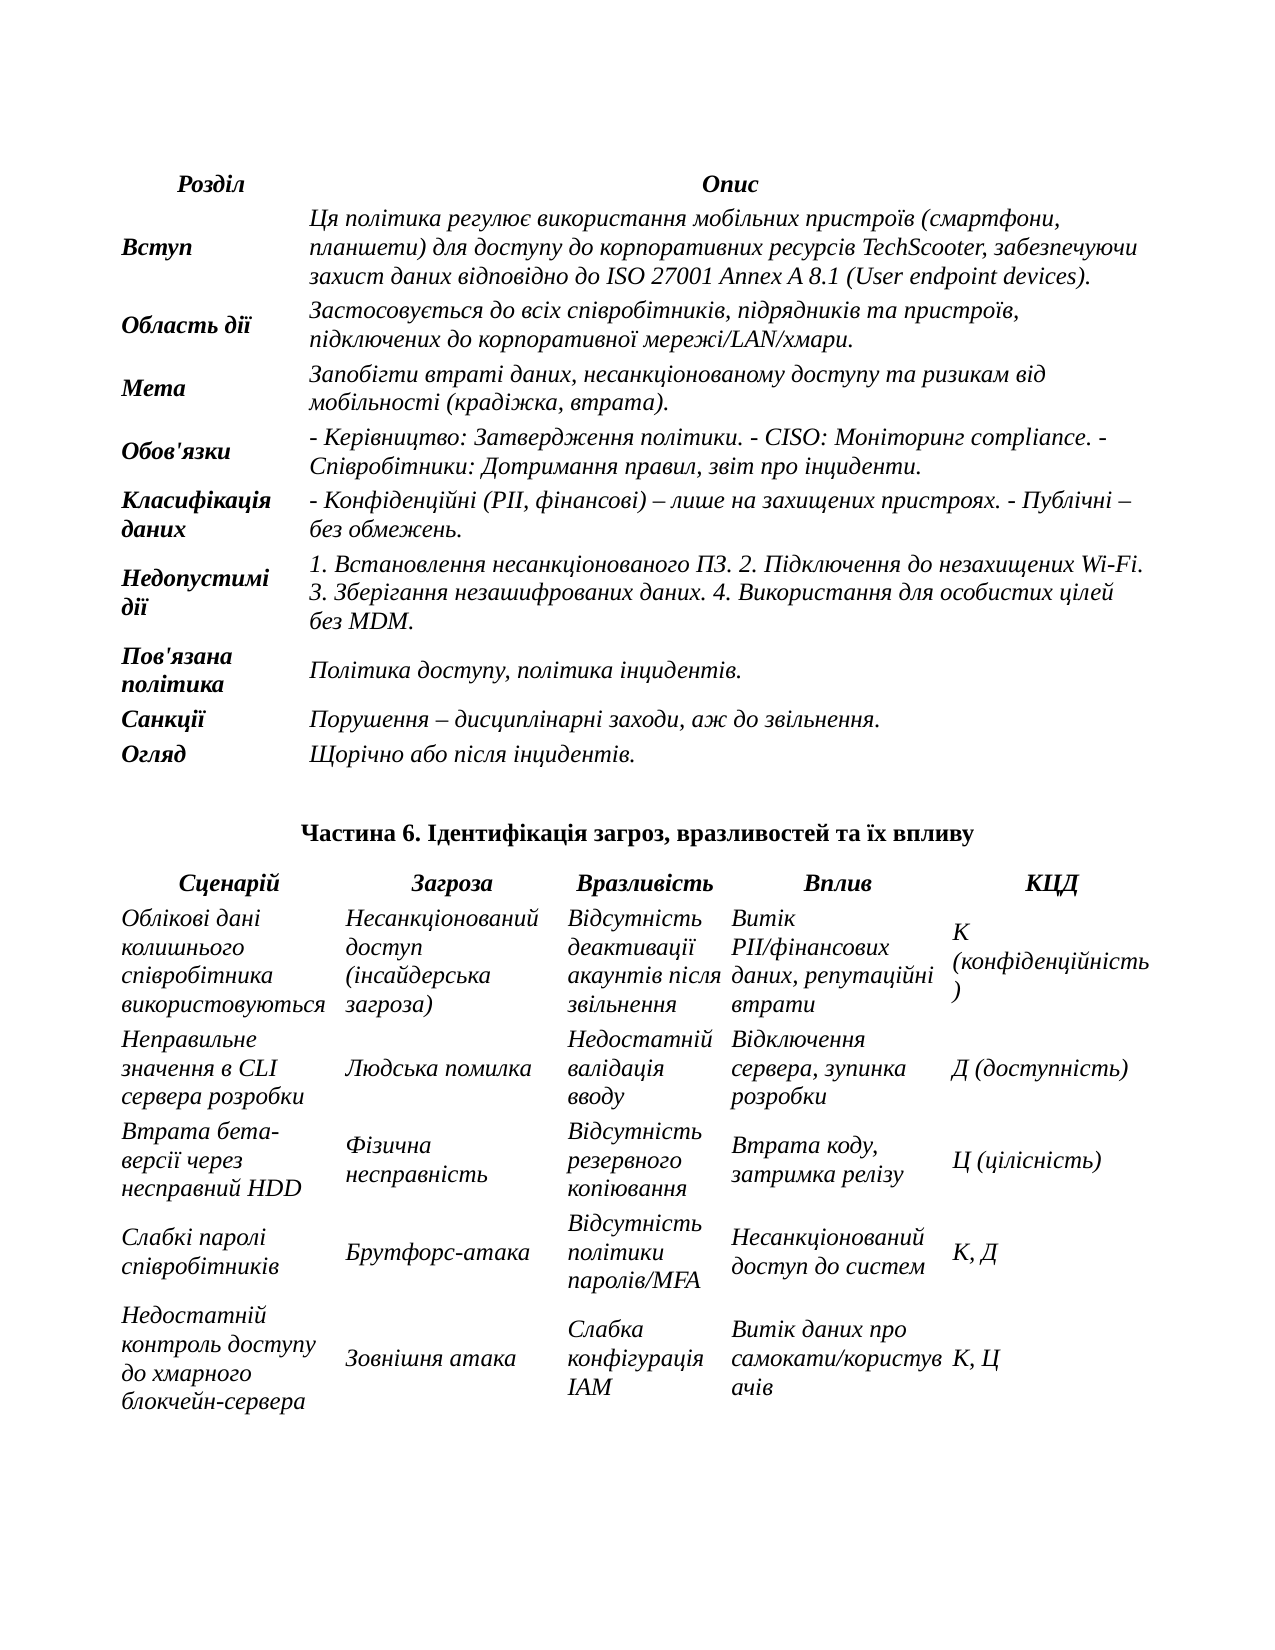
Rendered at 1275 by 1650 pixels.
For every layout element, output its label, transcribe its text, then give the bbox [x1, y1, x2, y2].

table_header КЦД [950, 866, 1157, 900]
table_cell Огляд [118, 736, 306, 770]
table_cell Витік PII/фінансових даних, репутаційні втрати [728, 900, 949, 1021]
table_cell 1. Встановлення несанкціонованого ПЗ. 2. Підключення до незахищених Wi-Fi. 3. Зберігання незашифрованих даних. 4. Використання для особистих цілей без MDM. [306, 546, 1157, 638]
table_header Розділ [118, 166, 306, 200]
table_cell - Керівництво: Затвердження політики. - CISO: Моніторинг compliance. - Співробітники: Дотримання правил, звіт про інциденти. [306, 419, 1157, 482]
text Частина 6. Ідентифікація загроз, вразливостей та їх впливу [118, 818, 1157, 847]
table_cell Область дії [118, 293, 306, 356]
table_cell Витік даних про самокати/користувачів [728, 1297, 949, 1418]
table_cell - Конфіденційні (PII, фінансові) – лише на захищених пристроях. - Публічні – без обмежень. [306, 483, 1157, 546]
table_cell Відключення сервера, зупинка розробки [728, 1021, 949, 1113]
table_cell К, Д [950, 1205, 1157, 1297]
table_cell Брутфорс-атака [343, 1205, 564, 1297]
table_header Загроза [343, 866, 564, 900]
table_header Вплив [728, 866, 949, 900]
table_cell Недопустимі дії [118, 546, 306, 638]
table_header Вразливість [564, 866, 728, 900]
table_cell Неправильне значення в CLI сервера розробки [118, 1021, 342, 1113]
table_cell Недостатній контроль доступу до хмарного блокчейн-сервера [118, 1297, 342, 1418]
table_cell Втрата коду, затримка релізу [728, 1113, 949, 1205]
table_cell Відсутність резервного копіювання [564, 1113, 728, 1205]
table_cell Слабкі паролі співробітників [118, 1205, 342, 1297]
table_cell Облікові дані колишнього співробітника використовуються [118, 900, 342, 1021]
table_cell Порушення – дисциплінарні заходи, аж до звільнення. [306, 701, 1157, 736]
table_cell Класифікація даних [118, 483, 306, 546]
table_cell К (конфіденційність) [950, 900, 1157, 1021]
table_cell Несанкціонований доступ до систем [728, 1205, 949, 1297]
table_cell Недостатній валідація вводу [564, 1021, 728, 1113]
table_header Опис [306, 166, 1157, 200]
table_cell Пов'язана політика [118, 638, 306, 701]
table_cell Слабка конфігурація IAM [564, 1297, 728, 1418]
table_cell Відсутність деактивації акаунтів після звільнення [564, 900, 728, 1021]
table_cell Несанкціонований доступ (інсайдерська загроза) [343, 900, 564, 1021]
table_cell Запобігти втраті даних, несанкціонованому доступу та ризикам від мобільності (крадіжка, втрата). [306, 356, 1157, 419]
table_cell Санкції [118, 701, 306, 736]
table_cell Зовнішня атака [343, 1297, 564, 1418]
table_cell Д (доступність) [950, 1021, 1157, 1113]
table_cell Щорічно або після інцидентів. [306, 736, 1157, 770]
table_cell Відсутність політики паролів/MFA [564, 1205, 728, 1297]
table_cell Вступ [118, 200, 306, 292]
table_header Сценарій [118, 866, 342, 900]
table_cell Мета [118, 356, 306, 419]
table_cell Ц (цілісність) [950, 1113, 1157, 1205]
table_cell Політика доступу, політика інцидентів. [306, 638, 1157, 701]
table_cell Людська помилка [343, 1021, 564, 1113]
table_cell К, Ц [950, 1297, 1157, 1418]
table_cell Ця політика регулює використання мобільних пристроїв (смартфони, планшети) для доступу до корпоративних ресурсів TechScooter, забезпечуючи захист даних відповідно до ISO 27001 Annex A 8.1 (User endpoint devices). [306, 200, 1157, 292]
table_cell Фізична несправність [343, 1113, 564, 1205]
table_cell Втрата бета-версії через несправний HDD [118, 1113, 342, 1205]
table_cell Обов'язки [118, 419, 306, 482]
table_cell Застосовується до всіх співробітників, підрядників та пристроїв, підключених до корпоративної мережі/LAN/хмари. [306, 293, 1157, 356]
